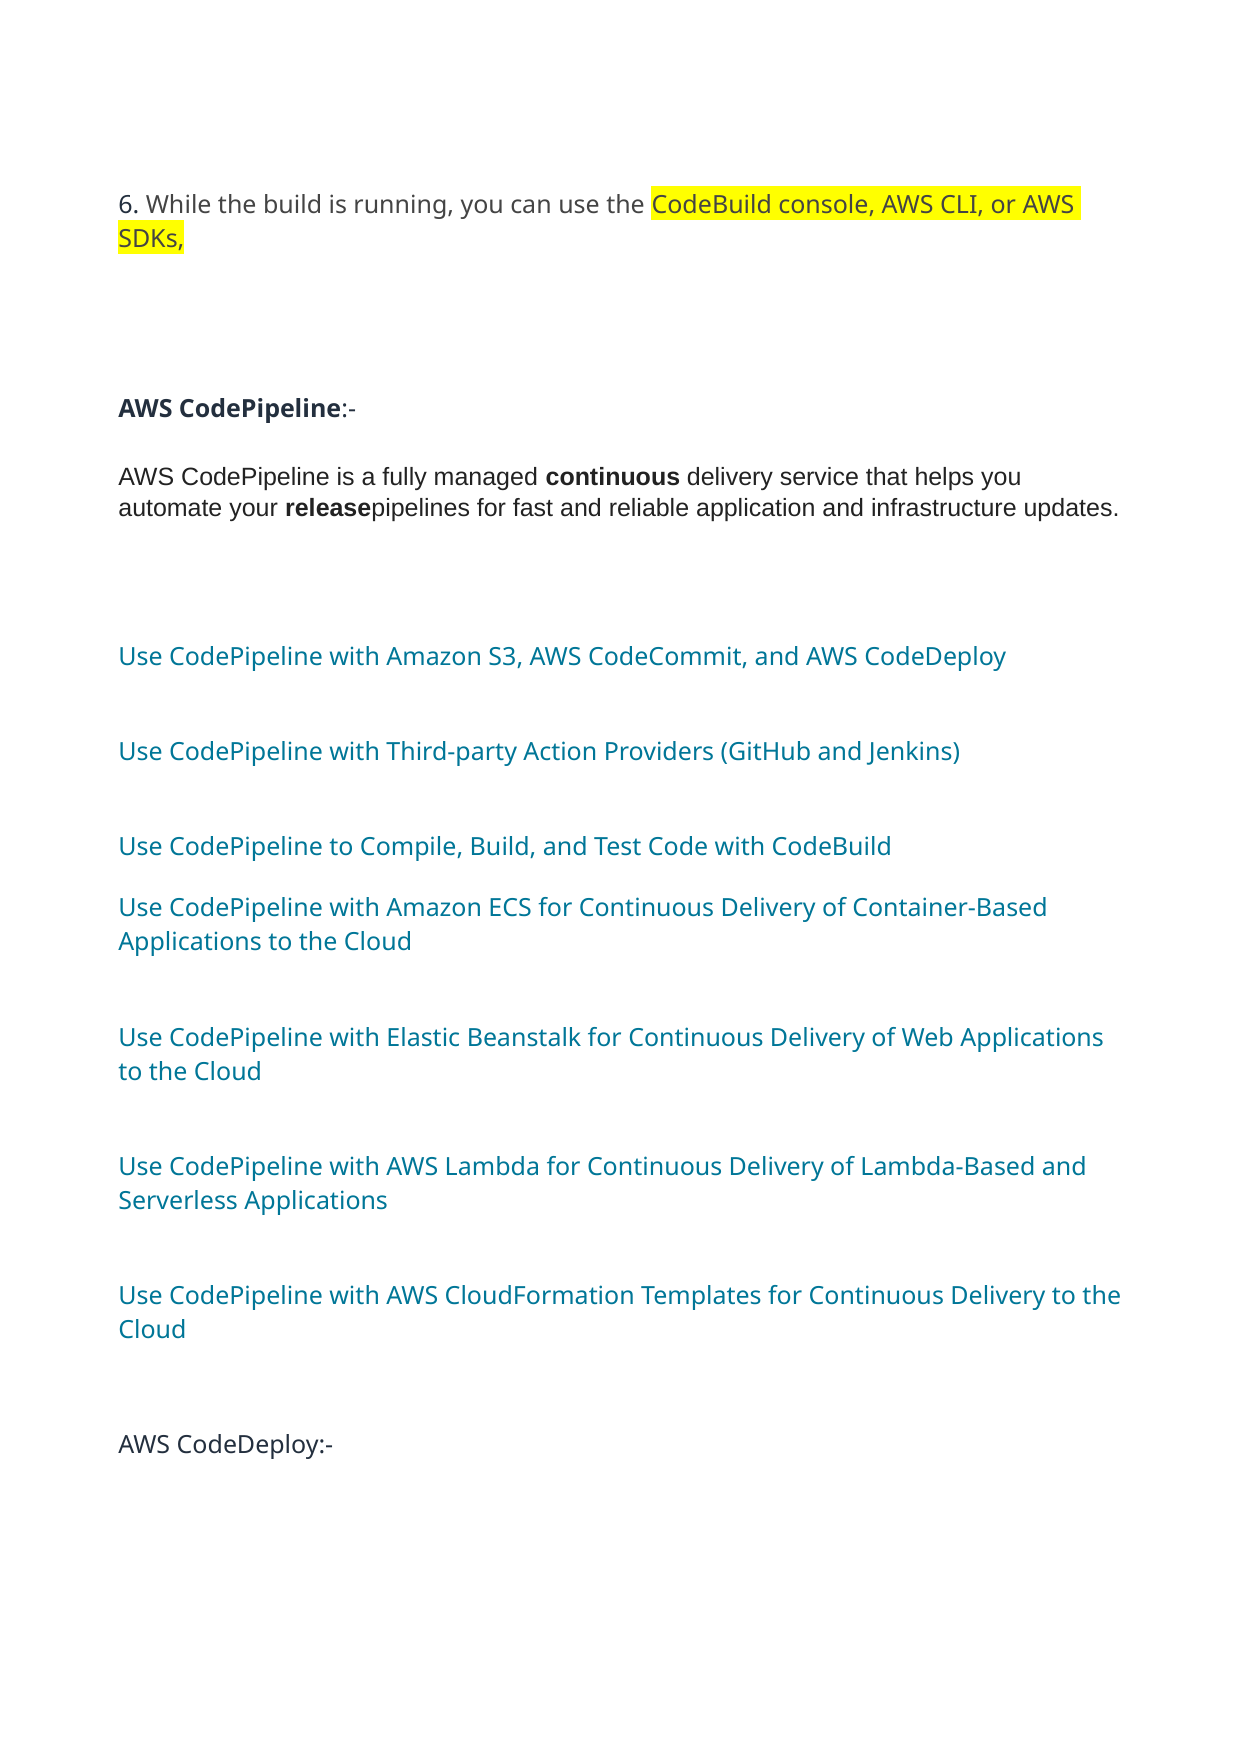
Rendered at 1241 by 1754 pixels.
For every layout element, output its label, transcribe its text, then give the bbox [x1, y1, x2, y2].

text AWS CodePipeline:- [118, 391, 1122, 425]
subtitle Use CodePipeline with Amazon S3, AWS CodeCommit, and AWS CodeDeploy [118, 638, 1122, 672]
text 6. While the build is running, you can use the CodeBuild console, AWS CLI, or AWS SDKs, [118, 186, 1122, 254]
text AWS CodePipeline is a fully managed continuous delivery service that helps you automate your releasepipelines for fast and reliable application and infrastructure updates. [118, 459, 1122, 522]
subtitle Use CodePipeline to Compile, Build, and Test Code with CodeBuild [118, 829, 1122, 863]
subtitle Use CodePipeline with AWS CloudFormation Templates for Continuous Delivery to the Cloud [118, 1278, 1122, 1346]
subtitle Use CodePipeline with Amazon ECS for Continuous Delivery of Container-Based Applications to the Cloud [118, 890, 1122, 958]
subtitle Use CodePipeline with Third-party Action Providers (GitHub and Jenkins) [118, 733, 1122, 768]
subtitle Use CodePipeline with Elastic Beanstalk for Continuous Delivery of Web Applications to the Cloud [118, 1019, 1122, 1087]
subtitle Use CodePipeline with AWS Lambda for Continuous Delivery of Lambda-Based and Serverless Applications [118, 1148, 1122, 1217]
text AWS CodeDeploy:- [118, 1426, 1122, 1461]
